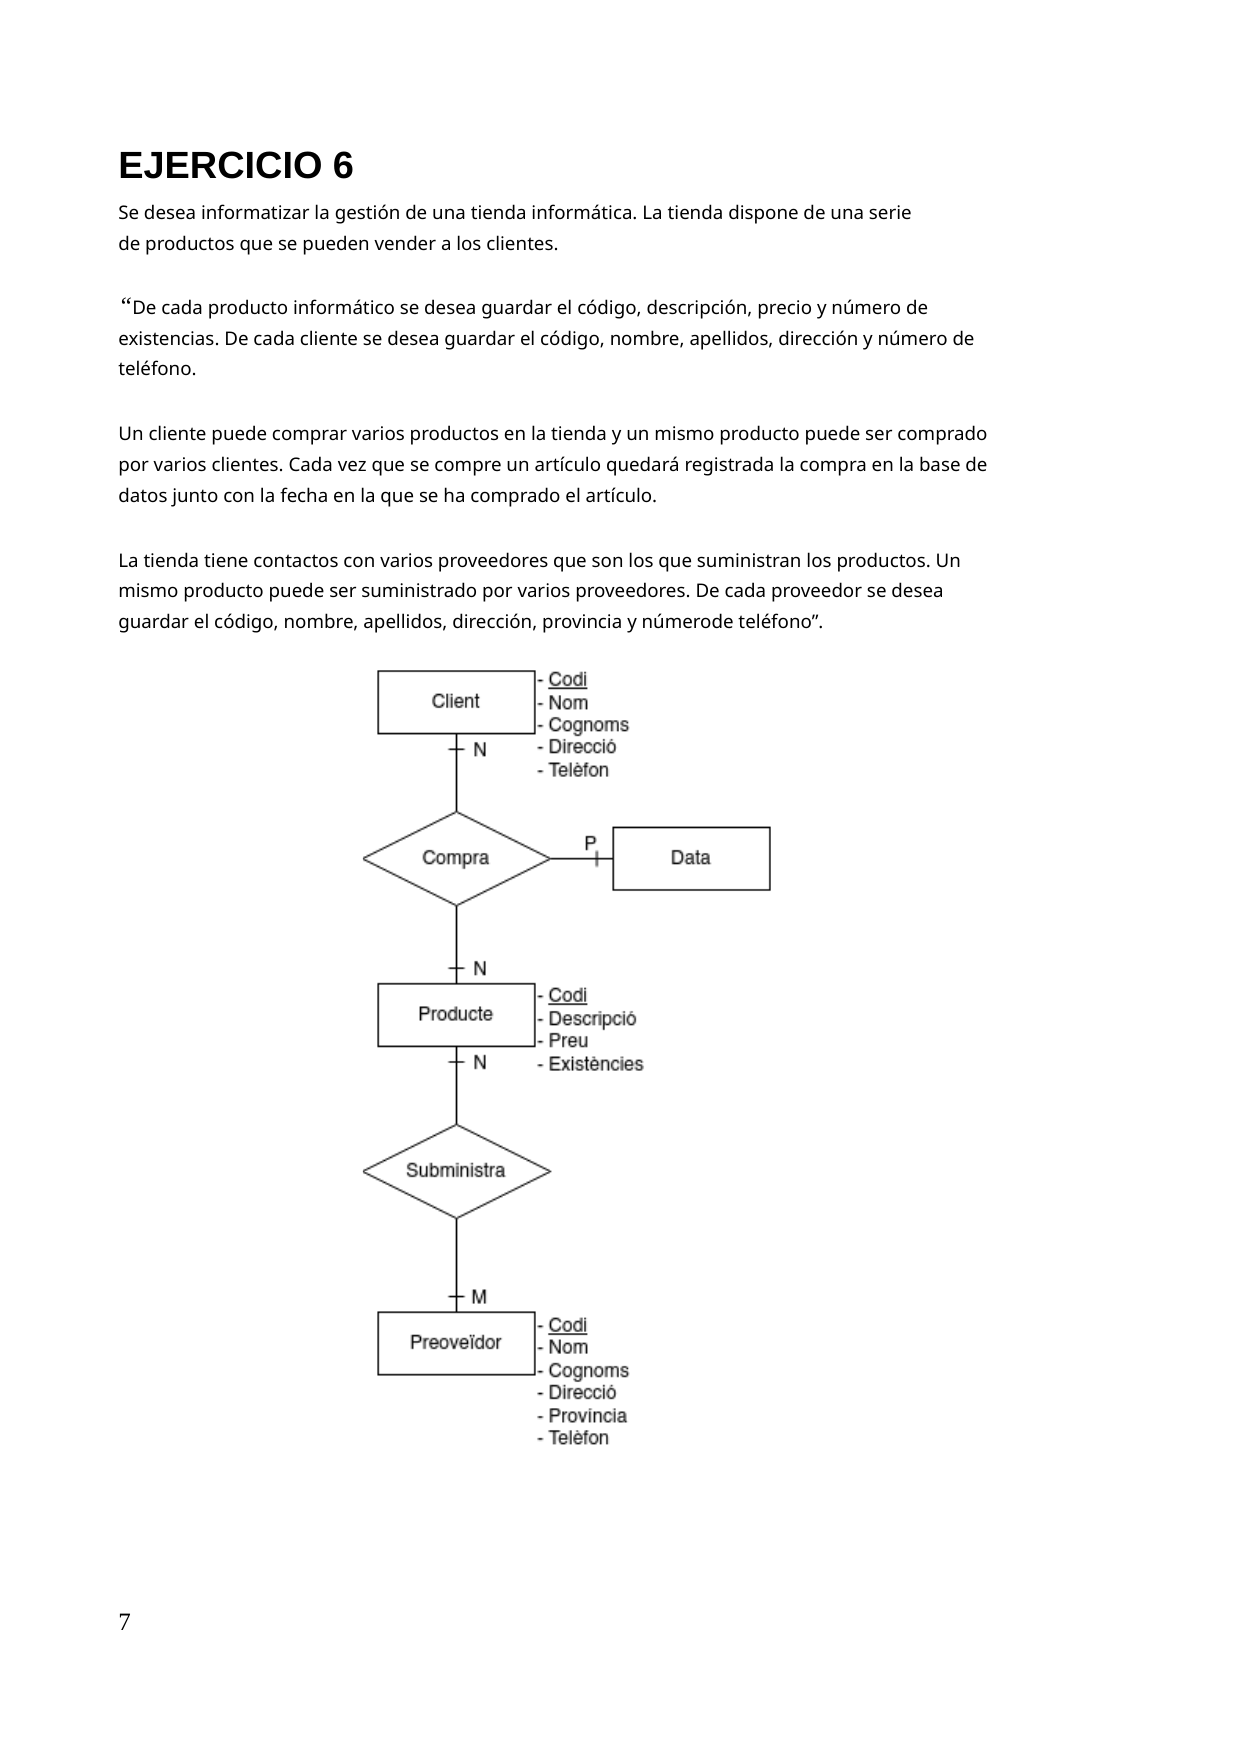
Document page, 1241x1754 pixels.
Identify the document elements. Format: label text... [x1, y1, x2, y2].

picture [362, 669, 771, 1454]
text “De cada producto informático se desea guardar el código, descripción, precio y número de existencias. De cada cliente se desea guardar el código, nombre, apellidos, dirección y número de teléfono. [118, 291, 1015, 381]
text de productos que se pueden vender a los clientes. [118, 230, 1015, 255]
text Se desea informatizar la gestión de una tienda informática. La tienda dispone de una serie [118, 199, 1015, 225]
subtitle EJERCICIO 6 [118, 143, 1015, 187]
text Un cliente puede comprar varios productos en la tienda y un mismo producto puede ser comprado por varios clientes. Cada vez que se compre un artículo quedará registrada la compra en la base de datos junto con la fecha en la que se ha comprado el artículo. [118, 421, 1015, 507]
text La tienda tiene contactos con varios proveedores que son los que suministran los productos. Un mismo producto puede ser suministrado por varios proveedores. De cada proveedor se desea guardar el código, nombre, apellidos, dirección, provincia y númerode teléfono”. [118, 547, 1015, 634]
